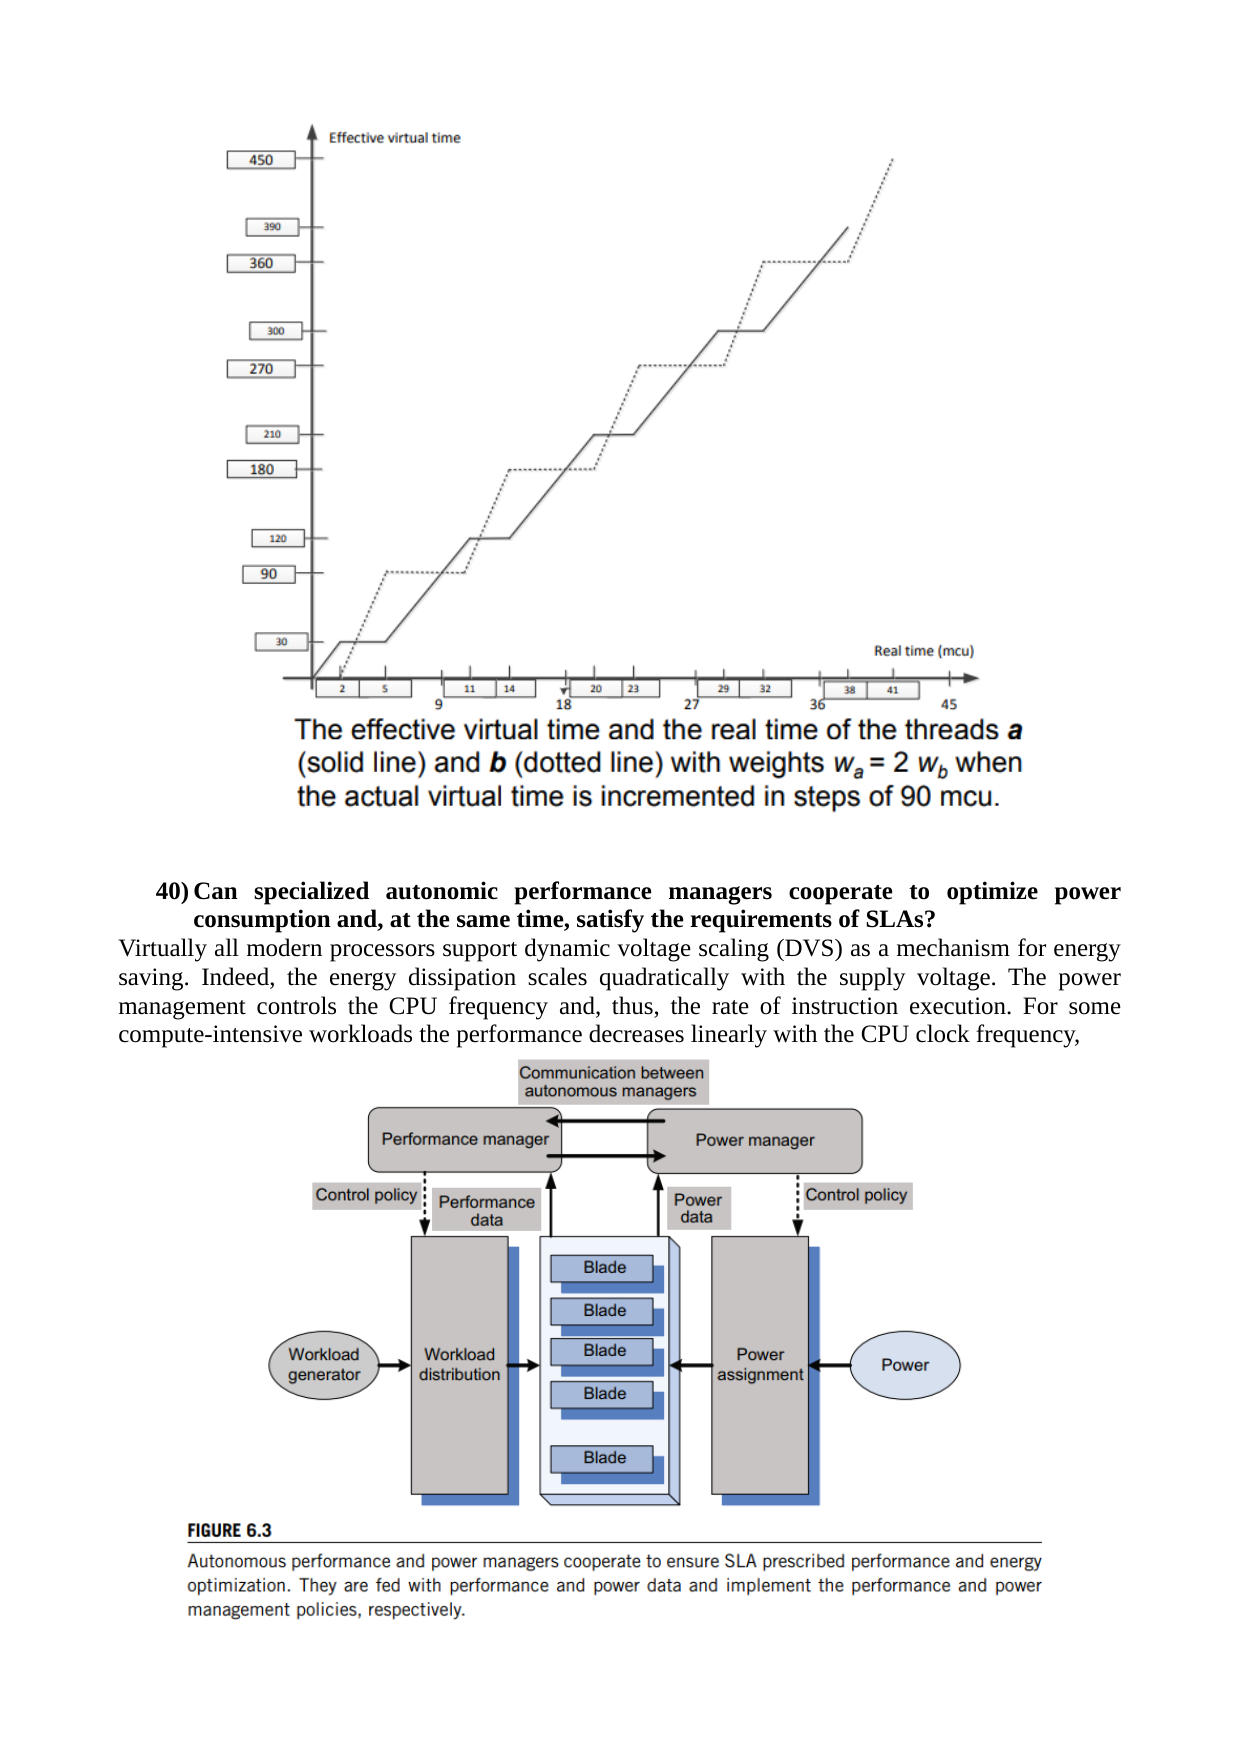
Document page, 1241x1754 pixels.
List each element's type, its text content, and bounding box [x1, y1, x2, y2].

text Virtually all modern processors support dynamic voltage scaling (DVS) as a mechanism for energy saving. Indeed, the energy dissipation scales quadratically with the supply voltage. The power management controls the CPU frequency and, thus, the rate of instruction execution. For some compute-intensive workloads the performance decreases linearly with the CPU clock frequency, [118, 933, 1122, 1048]
picture [189, 118, 1051, 819]
list Can specialized autonomic performance managers cooperate to optimize power consumption and, at the same time, satisfy the requirements of SLAs? [156, 876, 1122, 933]
picture [178, 1048, 1062, 1623]
